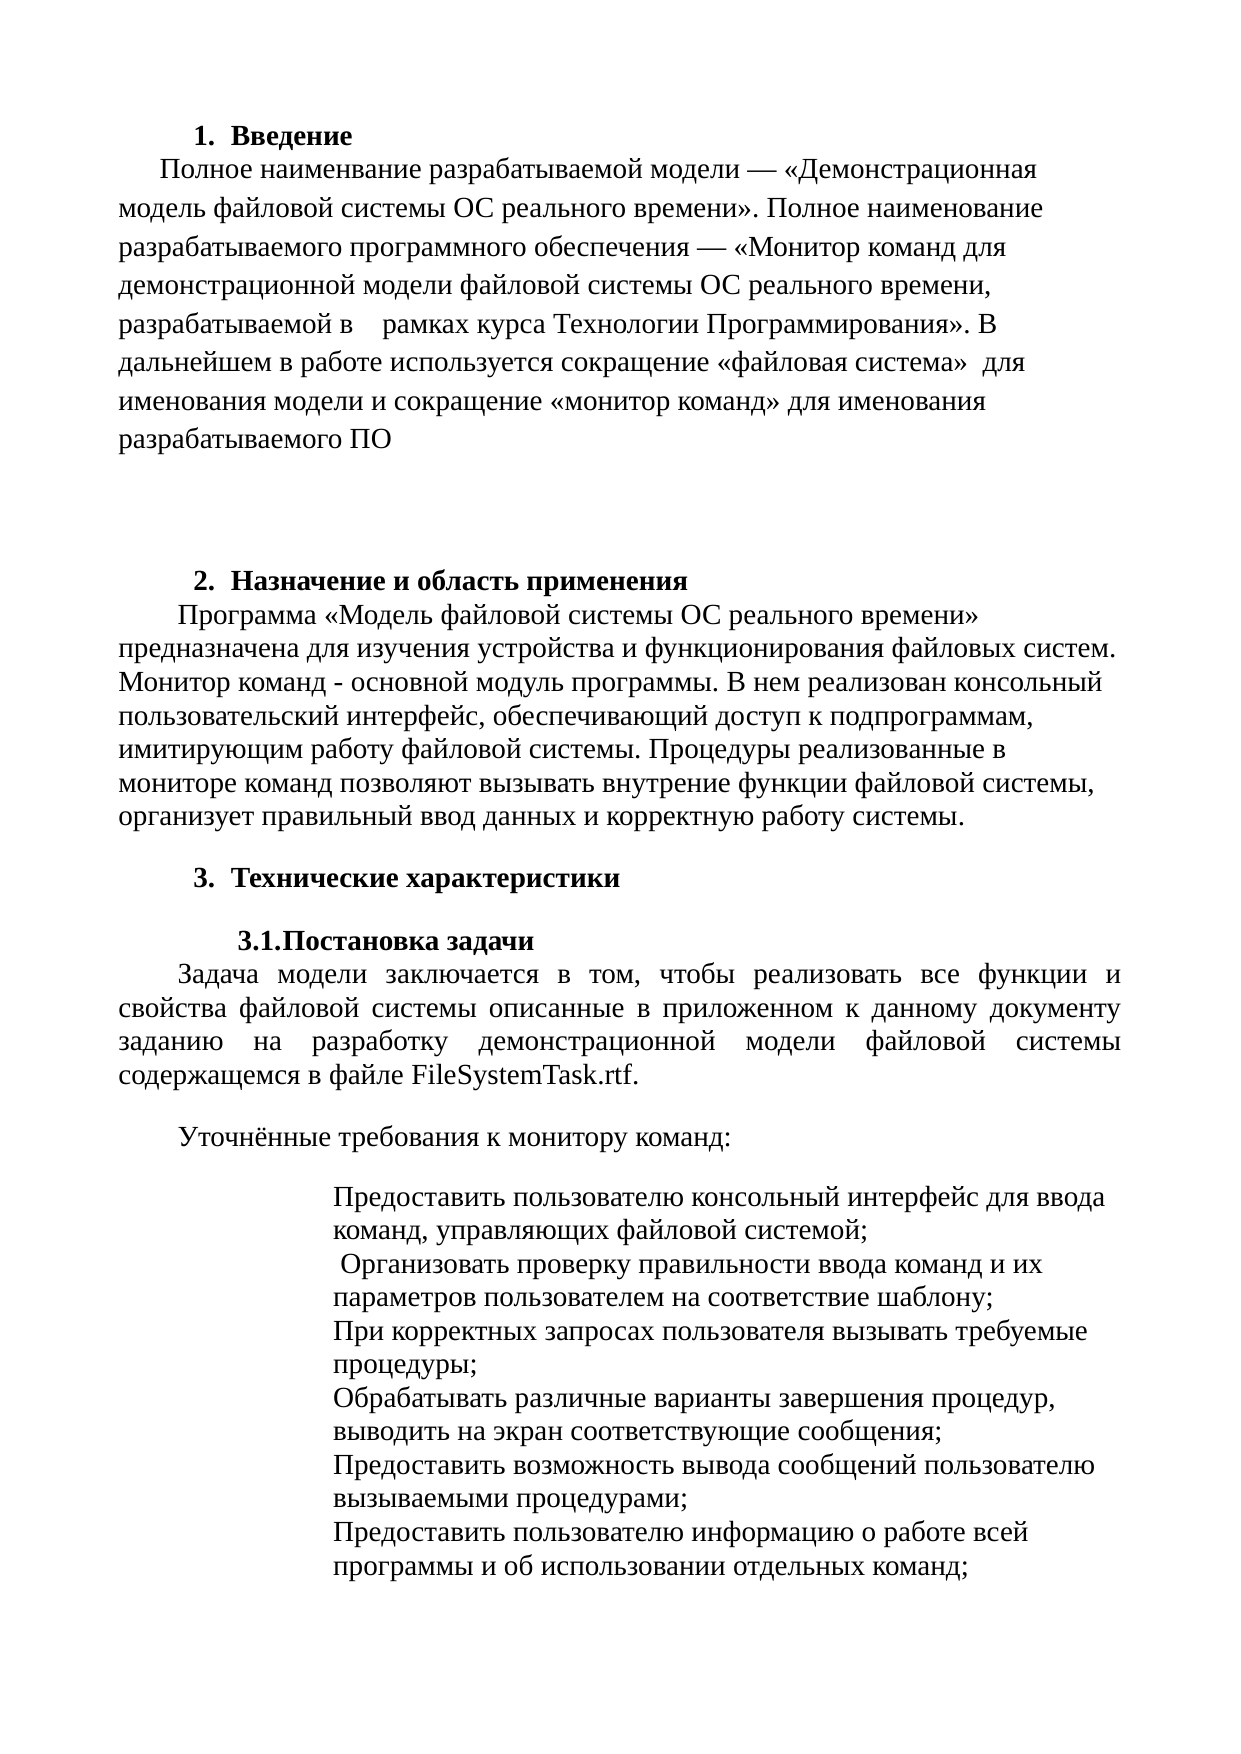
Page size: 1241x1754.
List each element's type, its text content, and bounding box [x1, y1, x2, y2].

list Предоставить пользователю консольный интерфейс для ввода команд, управляющих файловой системой; [295, 1179, 1122, 1246]
list Задача модели заключается в том, чтобы реализовать все функции и свойства файловой системы описанные в приложенном к данному документу заданию на разработку демонстрационной модели файловой системы содержащемся в файле FileSystemTask.rtf. [118, 956, 1122, 1091]
list Организовать проверку правильности ввода команд и их параметров пользователем на соответствие шаблону; [295, 1246, 1122, 1313]
list Постановка задачи [237, 923, 1122, 956]
list Обрабатывать различные варианты завершения процедур, выводить на экран соответствующие сообщения; [295, 1380, 1122, 1447]
text Уточнённые требования к монитору команд: [118, 1119, 1122, 1153]
list Предоставить пользователю информацию о работе всей программы и об использовании отдельных команд; [295, 1514, 1122, 1581]
list Программа «Модель файловой системы ОС реального времени» предназначена для изучения устройства и функционирования файловых систем. Монитор команд - основной модуль программы. В нем реализован консольный пользовательский интерфейс, обеспечивающий доступ к подпрограммам, имитирующим работу файловой системы. Процедуры реализованные в мониторе команд позволяют вызывать внутрение функции файловой системы, организует правильный ввод данных и корректную работу системы. [118, 597, 1122, 832]
list Назначение и область применения [193, 563, 1122, 597]
list При корректных запросах пользователя вызывать требуемые процедуры; [295, 1313, 1122, 1380]
list Введение [193, 118, 1122, 152]
text Полное наименвание разрабатываемой модели — «Демонстрационная модель файловой системы ОС реального времени». Полное наименование разрабатываемого программного обеспечения — «Монитор команд для демонстрационной модели файловой системы ОС реального времени, разрабатываемой в рамках курса Технологии Программирования». В дальнейшем в работе используется сокращение «файловая система» для именования модели и сокращение «монитор команд» для именования разрабатываемого ПО [118, 152, 1122, 455]
list Технические характеристики [193, 861, 1122, 894]
list Предоставить возможность вывода сообщений пользователю вызываемыми процедурами; [295, 1447, 1122, 1514]
